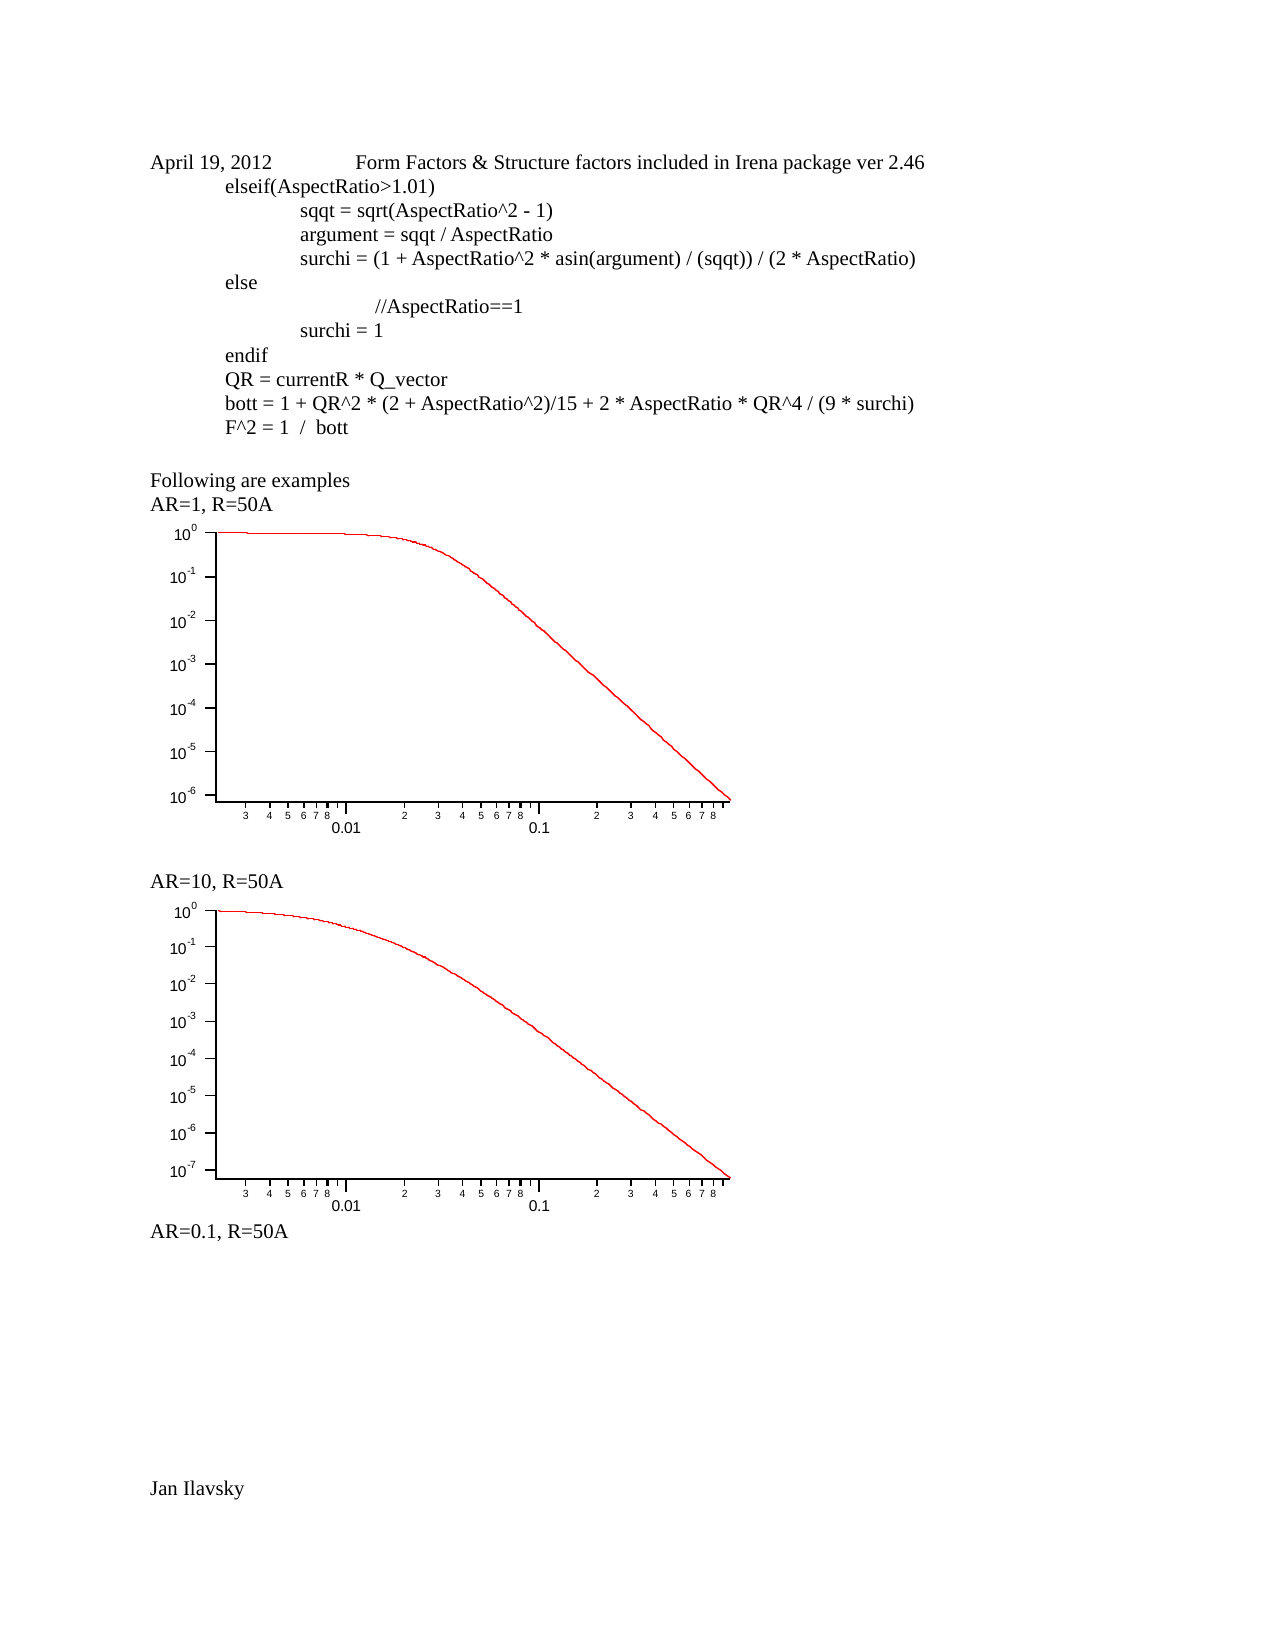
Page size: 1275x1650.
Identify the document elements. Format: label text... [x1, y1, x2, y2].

text AR=0.1, R=50A [150, 1219, 1125, 1243]
text elseif(AspectRatio>1.01) [150, 174, 1125, 198]
text AR=10, R=50A [150, 869, 1125, 893]
text Following are examples [150, 467, 1125, 492]
text sqqt = sqrt(AspectRatio^2 - 1) [150, 198, 1125, 222]
text surchi = 1 [150, 318, 1125, 342]
text else //AspectRatio==1 [150, 270, 1125, 318]
text AR=1, R=50A [150, 492, 1125, 516]
text endif [150, 342, 1125, 367]
text bott = 1 + QR^2 * (2 + AspectRatio^2)/15 + 2 * AspectRatio * QR^4 / (9 * surchi) [150, 391, 1125, 415]
text F^2 = 1 / bott [150, 415, 1125, 439]
text QR = currentR * Q_vector [150, 367, 1125, 391]
text surchi = (1 + AspectRatio^2 * asin(argument) / (sqqt)) / (2 * AspectRatio) [150, 246, 1125, 270]
text argument = sqqt / AspectRatio [150, 222, 1125, 246]
